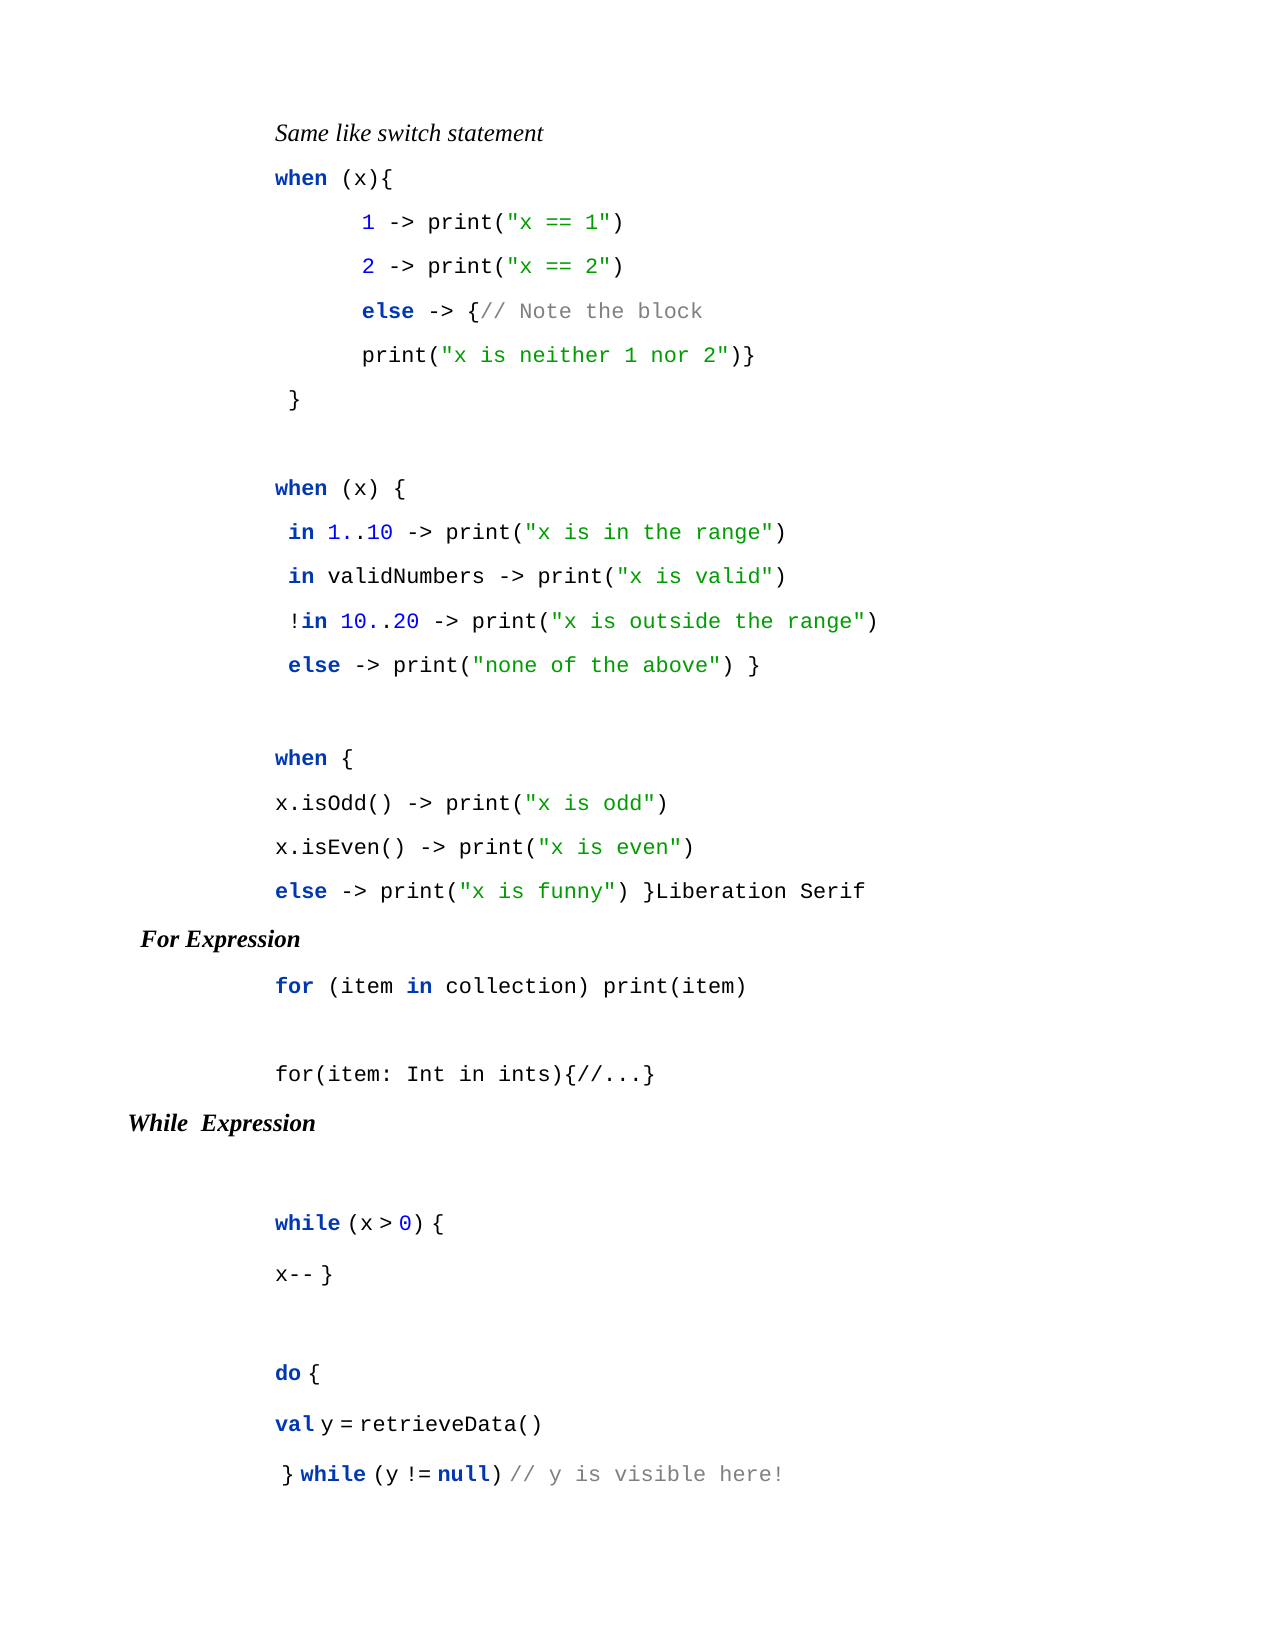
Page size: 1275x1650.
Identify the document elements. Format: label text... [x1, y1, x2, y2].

text print("x is neither 1 nor 2")} [53, 344, 1215, 369]
text x.isEven() -> print("x is even") [53, 836, 1215, 861]
text in validNumbers -> print("x is valid") [53, 566, 1215, 590]
text For Expression [53, 924, 1215, 954]
text While Expression [53, 1108, 1215, 1138]
text else -> print("x is funny") }Liberation Serif [53, 880, 1215, 905]
text in 1..10 -> print("x is in the range") [53, 521, 1215, 546]
text } while (y != null) // y is visible here! [53, 1458, 1215, 1488]
text !in 10..20 -> print("x is outside the range") [53, 610, 1215, 635]
text val y = retrieveData() [53, 1408, 1215, 1437]
text do { [53, 1357, 1215, 1387]
text else -> {// Note the block [53, 300, 1215, 325]
text while (x > 0) { [53, 1207, 1215, 1237]
text when (x){ [53, 167, 1215, 192]
text when (x) { [53, 477, 1215, 502]
text } [53, 388, 1215, 413]
text x-- } [53, 1258, 1215, 1288]
text 1 -> print("x == 1") [53, 211, 1215, 236]
text for (item in collection) print(item) [53, 975, 1215, 1000]
text for(item: Int in ints){//...} [53, 1063, 1215, 1088]
text Same like switch statement [53, 118, 1215, 147]
text when { [53, 747, 1215, 772]
text 2 -> print("x == 2") [53, 256, 1215, 281]
text x.isOdd() -> print("x is odd") [53, 792, 1215, 817]
text else -> print("none of the above") } [53, 654, 1215, 679]
